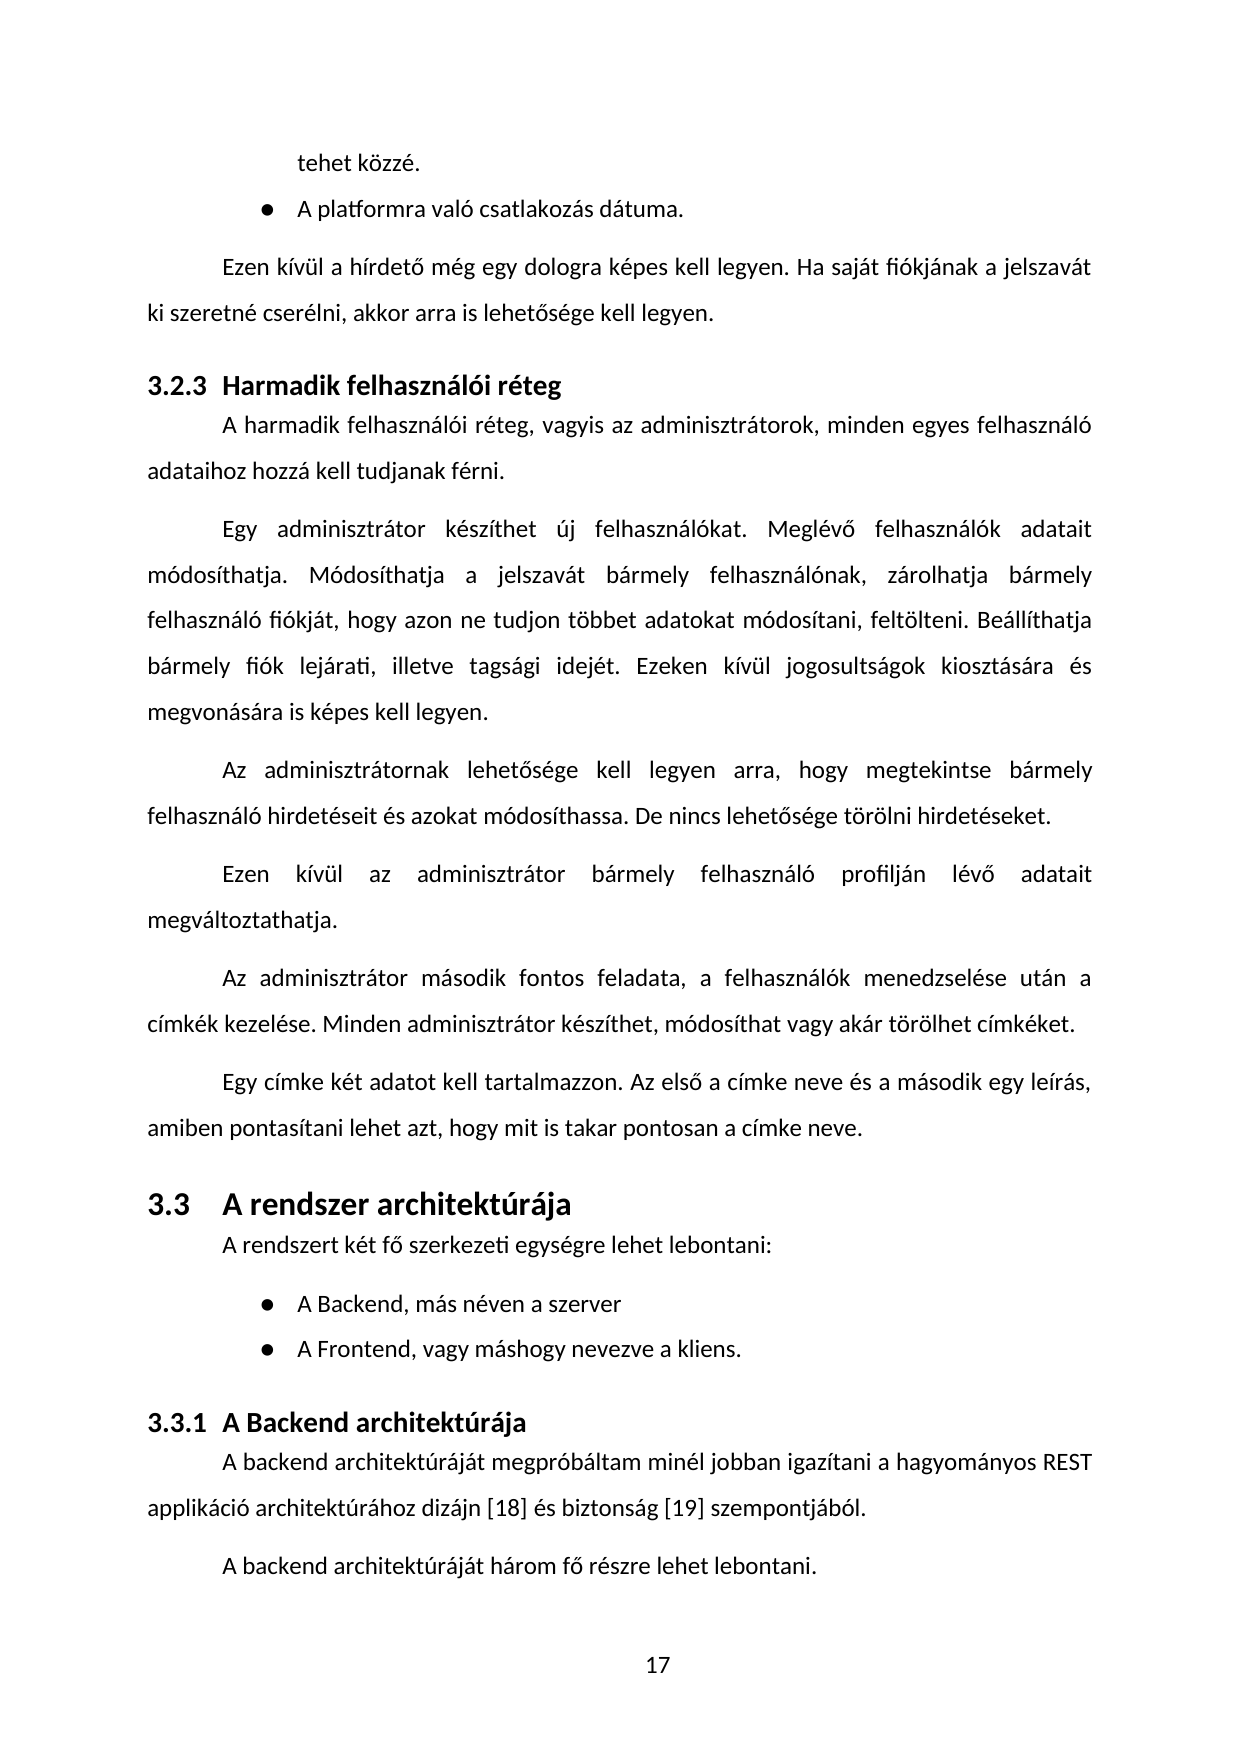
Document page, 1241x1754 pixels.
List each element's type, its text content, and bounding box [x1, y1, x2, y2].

text Az adminisztrátor második fontos feladata, a felhasználók menedzselése után a címkék kezelése. Minden adminisztrátor készíthet, módosíthat vagy akár törölhet címkéket. [147, 962, 1093, 1038]
text A rendszert két fő szerkezeti egységre lehet lebontani: [147, 1230, 1093, 1260]
text Egy címke két adatot kell tartalmazzon. Az első a címke neve és a második egy leírás, amiben pontasítani lehet azt, hogy mit is takar pontosan a címke neve. [147, 1066, 1093, 1142]
text Az adminisztrátornak lehetősége kell legyen arra, hogy megtekintse bármely felhasználó hirdetéseit és azokat módosíthassa. De nincs lehetősége törölni hirdetéseket. [147, 754, 1093, 831]
list A platformra való csatlakozás dátuma. [259, 193, 1093, 223]
text Ezen kívül az adminisztrátor bármely felhasználó profilján lévő adatait megváltoztathatja. [147, 858, 1093, 934]
subtitle A rendszer architektúrája [147, 1183, 1093, 1223]
text A backend architektúráját megpróbáltam minél jobban igazítani a hagyományos REST applikáció architektúrához dizájn [18] és biztonság [19] szempontjából. [147, 1446, 1093, 1522]
text Ezen kívül a hírdető még egy dologra képes kell legyen. Ha saját fiókjának a jelszavát ki szeretné cserélni, akkor arra is lehetősége kell legyen. [147, 251, 1093, 327]
text A backend architektúráját három fő részre lehet lebontani. [147, 1550, 1093, 1581]
text Egy adminisztrátor készíthet új felhasználókat. Meglévő felhasználók adatait módosíthatja. Módosíthatja a jelszavát bármely felhasználónak, zárolhatja bármely felhasználó fiókját, hogy azon ne tudjon többet adatokat módosítani, feltölteni. Beállíthatja bármely fiók lejárati, illetve tagsági idejét. Ezeken kívül jogosultságok kiosztására és megvonására is képes kell legyen. [147, 513, 1093, 727]
text A harmadik felhasználói réteg, vagyis az adminisztrátorok, minden egyes felhasználó adataihoz hozzá kell tudjanak férni. [147, 409, 1093, 486]
list A Frontend, vagy máshogy nevezve a kliens. [259, 1334, 1093, 1364]
subtitle Harmadik felhasználói réteg [147, 367, 1093, 403]
subtitle A Backend architektúrája [147, 1404, 1093, 1440]
list tehet közzé. [259, 147, 1093, 177]
list A Backend, más néven a szerver [259, 1288, 1093, 1318]
